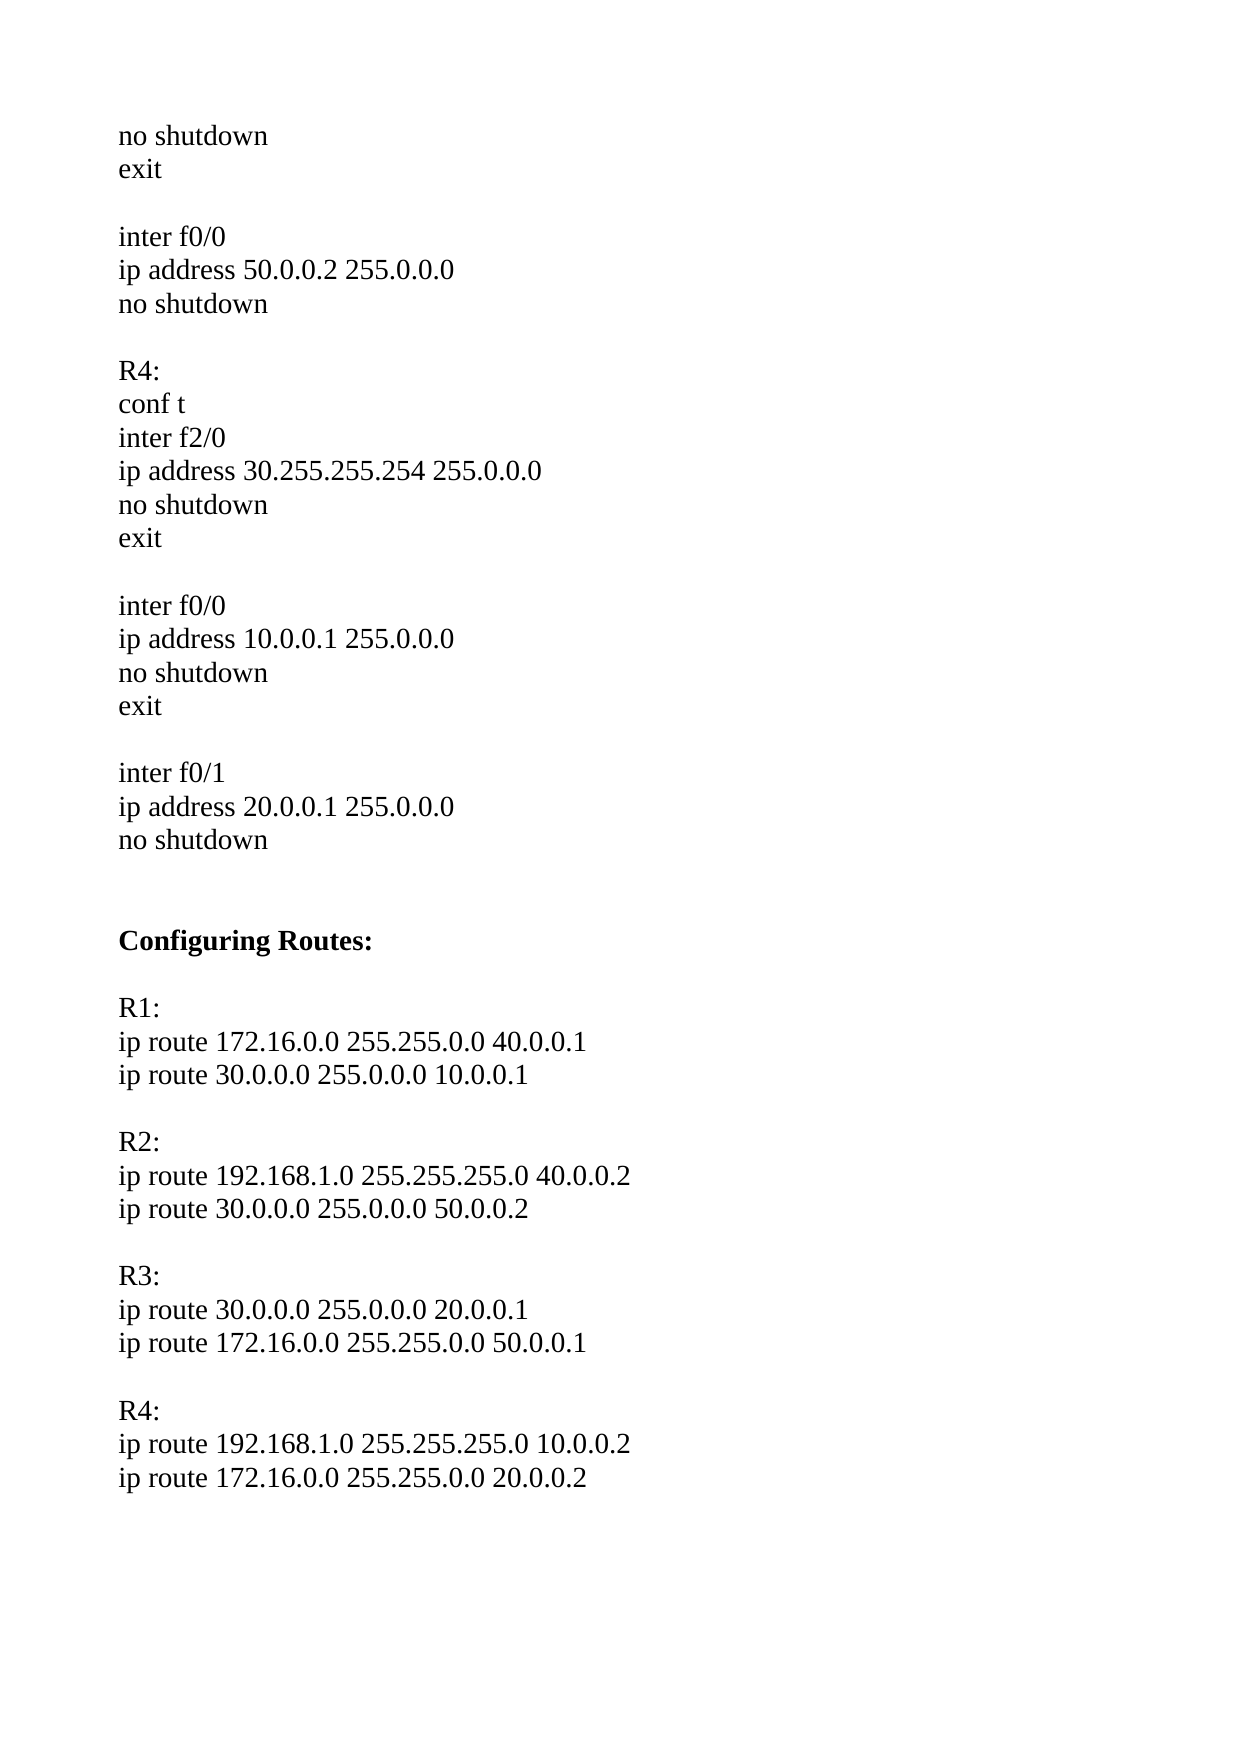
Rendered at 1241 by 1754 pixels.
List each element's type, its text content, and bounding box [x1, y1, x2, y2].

text R1: [118, 990, 1122, 1024]
text ip route 172.16.0.0 255.255.0.0 50.0.0.1 [118, 1326, 1122, 1359]
text ip address 10.0.0.1 255.0.0.0 [118, 621, 1122, 655]
text no shutdown [118, 118, 1122, 152]
text exit [118, 688, 1122, 722]
text no shutdown [118, 487, 1122, 521]
text ip route 192.168.1.0 255.255.255.0 40.0.0.2 [118, 1158, 1122, 1191]
text no shutdown [118, 286, 1122, 319]
text inter f0/0 [118, 588, 1122, 621]
text exit [118, 521, 1122, 554]
text inter f2/0 [118, 420, 1122, 453]
text R4: [118, 1393, 1122, 1426]
text exit [118, 152, 1122, 185]
text R4: [118, 353, 1122, 386]
text conf t [118, 386, 1122, 420]
text no shutdown [118, 822, 1122, 856]
text no shutdown [118, 655, 1122, 688]
text ip route 30.0.0.0 255.0.0.0 20.0.0.1 [118, 1292, 1122, 1326]
text ip route 192.168.1.0 255.255.255.0 10.0.0.2 [118, 1426, 1122, 1460]
text ip route 30.0.0.0 255.0.0.0 50.0.0.2 [118, 1191, 1122, 1225]
text ip address 50.0.0.2 255.0.0.0 [118, 252, 1122, 286]
text Configuring Routes: [118, 923, 1122, 957]
text ip address 20.0.0.1 255.0.0.0 [118, 789, 1122, 822]
text R2: [118, 1124, 1122, 1158]
text inter f0/0 [118, 219, 1122, 252]
text R3: [118, 1258, 1122, 1292]
text inter f0/1 [118, 755, 1122, 789]
text ip route 172.16.0.0 255.255.0.0 20.0.0.2 [118, 1460, 1122, 1493]
text ip address 30.255.255.254 255.0.0.0 [118, 453, 1122, 487]
text ip route 172.16.0.0 255.255.0.0 40.0.0.1 [118, 1024, 1122, 1057]
text ip route 30.0.0.0 255.0.0.0 10.0.0.1 [118, 1057, 1122, 1091]
